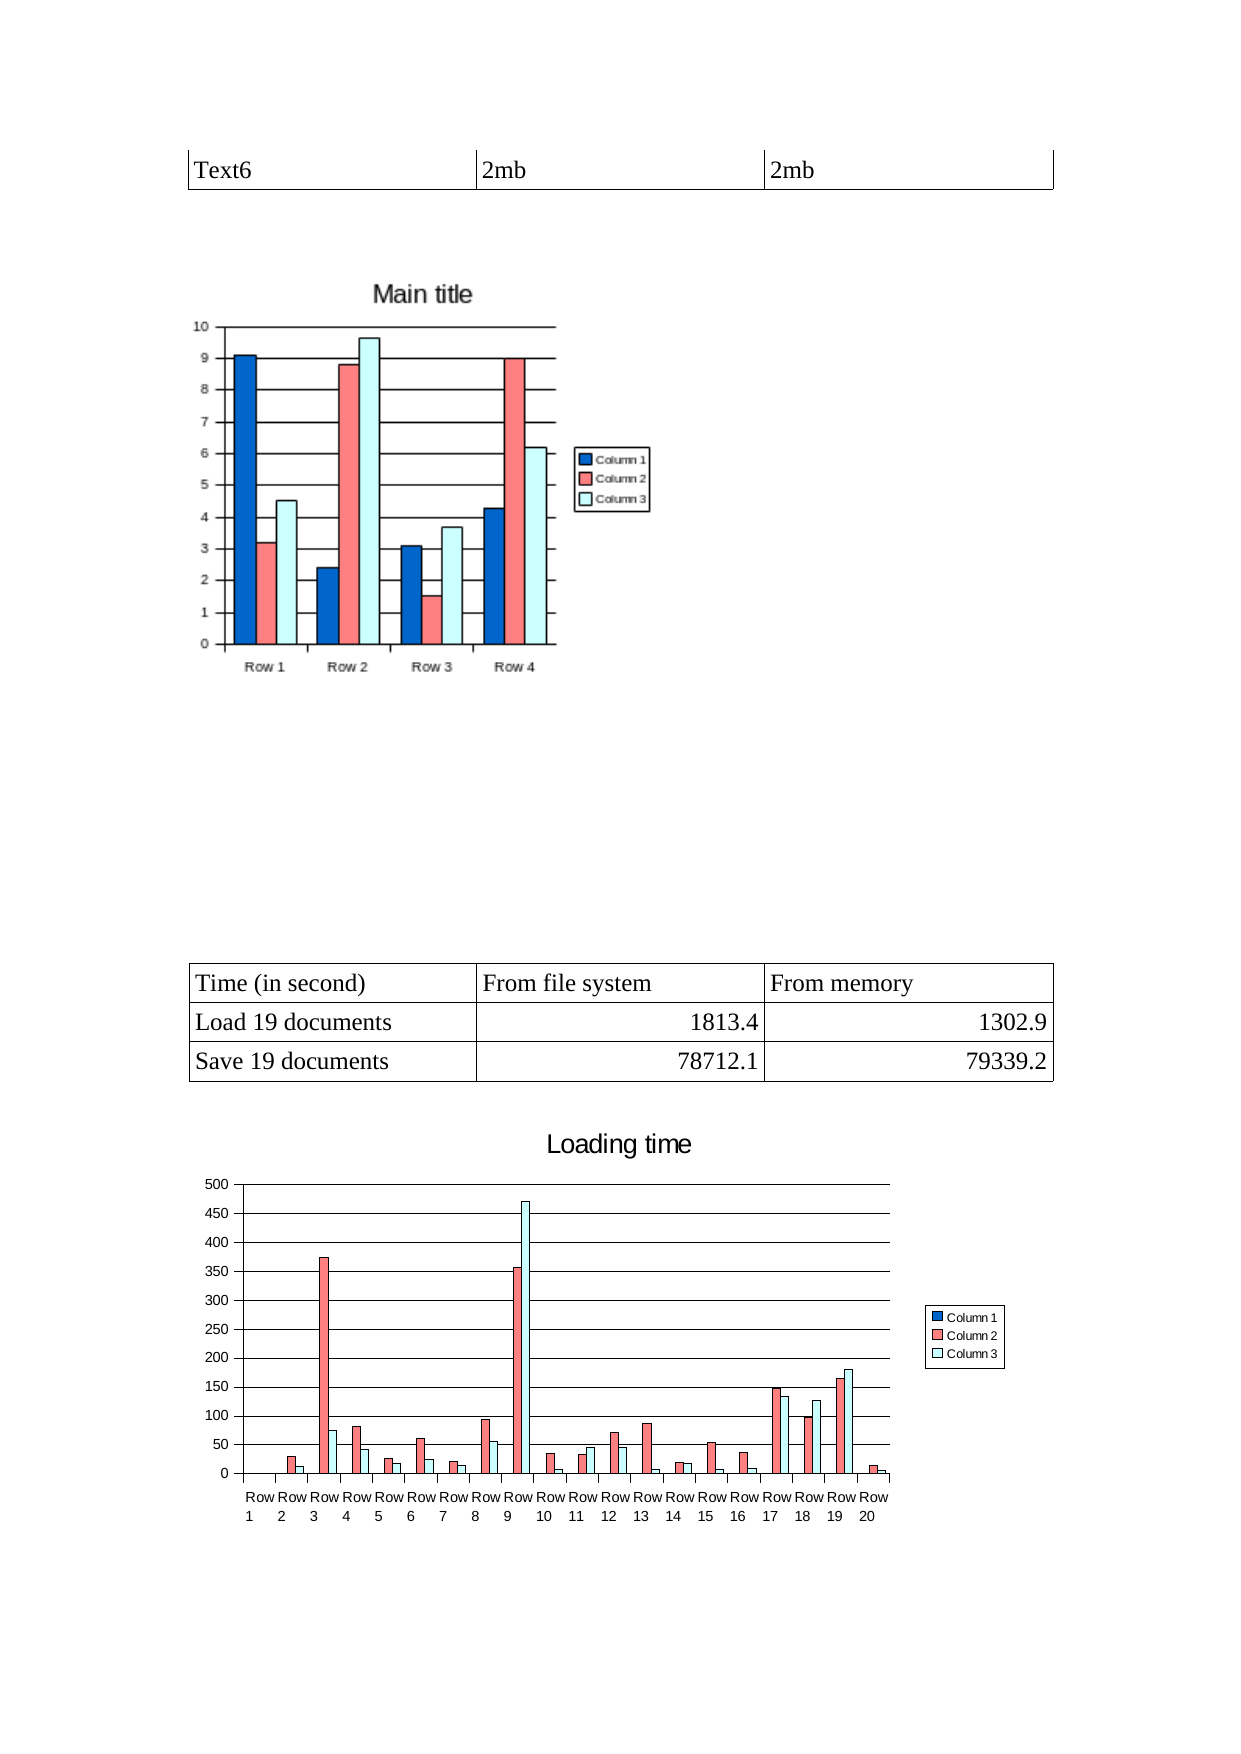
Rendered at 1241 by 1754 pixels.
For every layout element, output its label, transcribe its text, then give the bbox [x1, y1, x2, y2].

table_cell 1302.9 [765, 1003, 1053, 1041]
table_header Time (in second) [190, 964, 476, 1002]
table_cell Load 19 documents [190, 1003, 476, 1041]
table_cell 2mb [765, 150, 1053, 189]
table_header From file system [477, 964, 764, 1002]
table_cell 78712.1 [477, 1042, 764, 1081]
table_header From memory [765, 964, 1053, 1002]
table_cell 2mb [477, 150, 764, 189]
table_cell Text6 [189, 150, 476, 189]
table_cell Save 19 documents [190, 1042, 476, 1081]
table_cell 79339.2 [765, 1042, 1053, 1081]
table_cell 1813.4 [477, 1003, 764, 1041]
